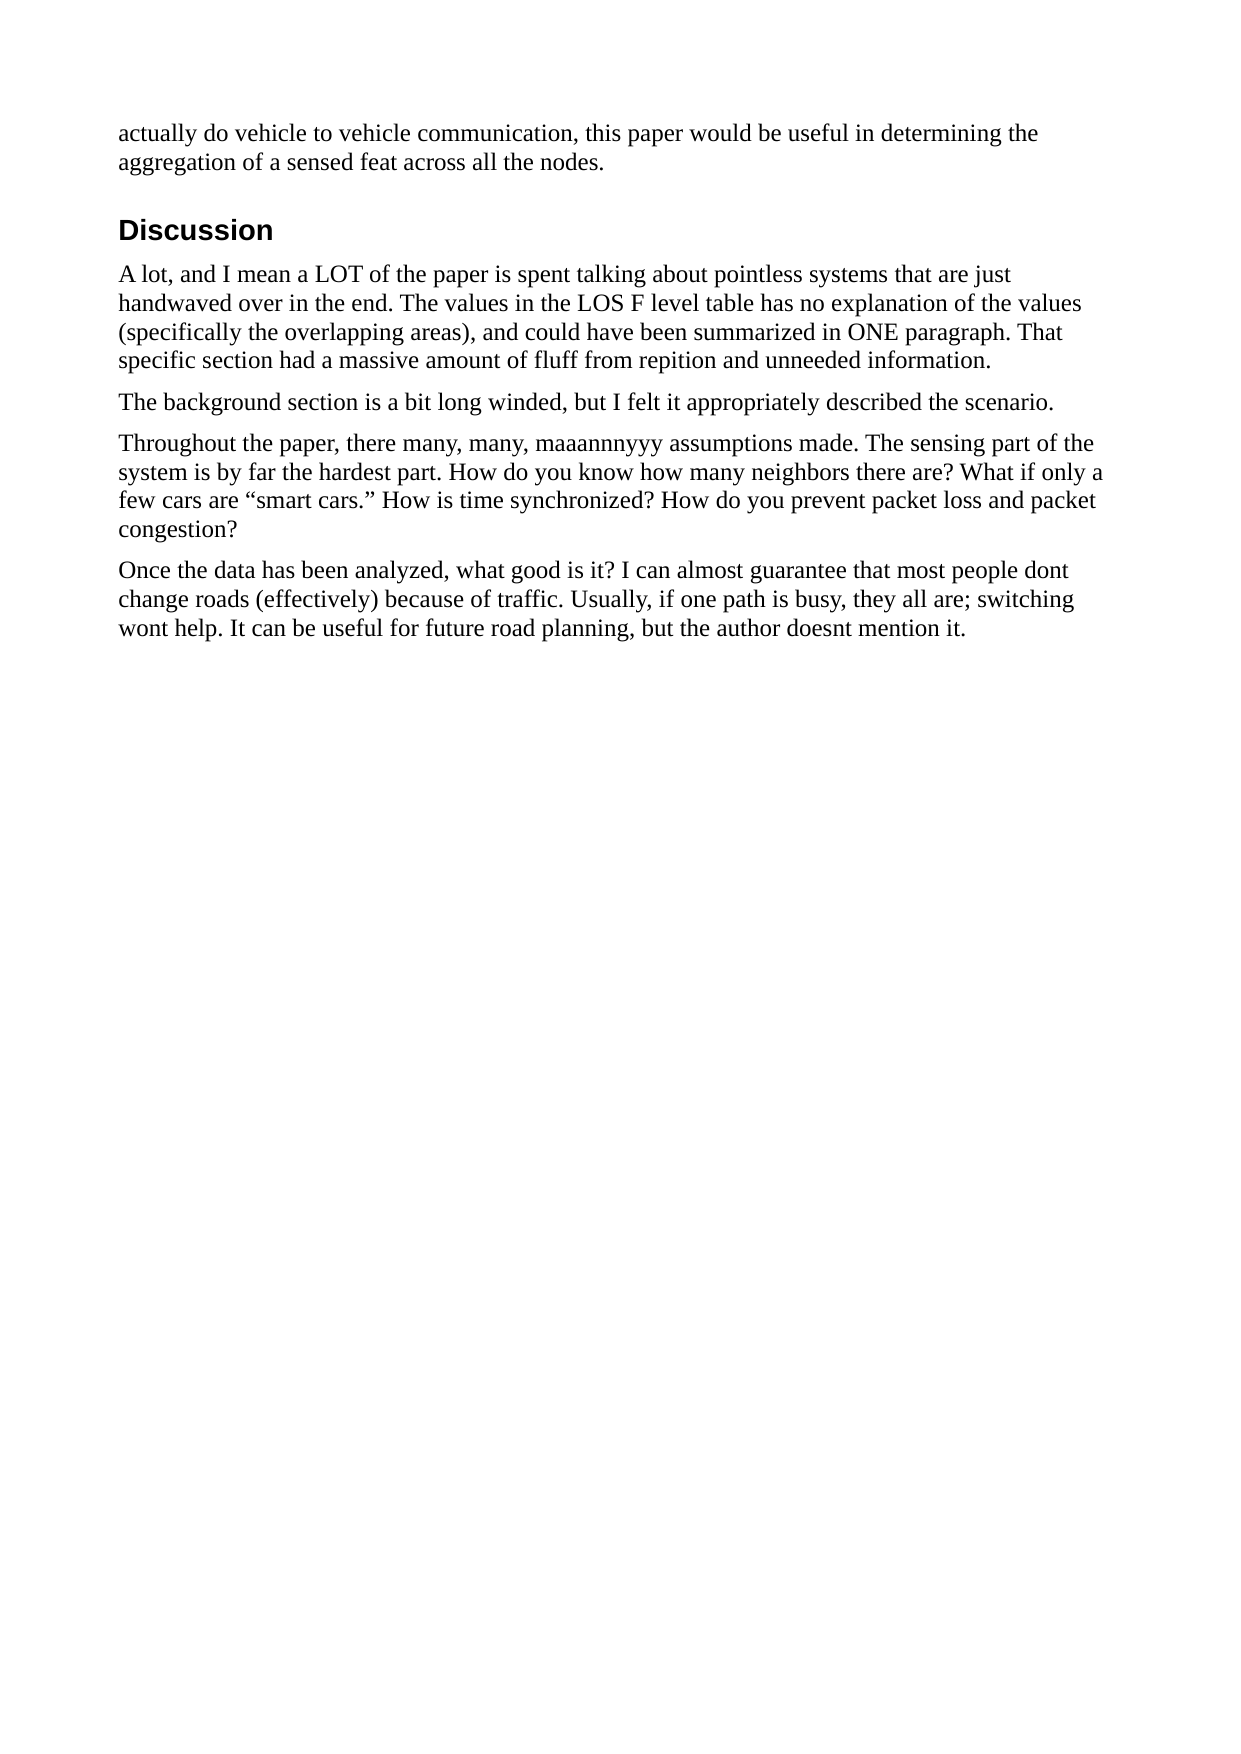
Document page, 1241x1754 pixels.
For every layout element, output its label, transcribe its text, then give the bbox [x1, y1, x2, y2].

text The background section is a bit long winded, but I felt it appropriately described the scenario. [118, 387, 1122, 415]
text actually do vehicle to vehicle communication, this paper would be useful in determining the aggregation of a sensed feat across all the nodes. [118, 118, 1122, 176]
text A lot, and I mean a LOT of the paper is spent talking about pointless systems that are just handwaved over in the end. The values in the LOS F level table has no explanation of the values (specifically the overlapping areas), and could have been summarized in ONE paragraph. That specific section had a massive amount of fluff from repition and unneeded information. [118, 259, 1122, 374]
text Once the data has been analyzed, what good is it? I can almost guarantee that most people dont change roads (effectively) because of traffic. Usually, if one path is busy, they all are; switching wont help. It can be useful for future road planning, but the author doesnt mention it. [118, 555, 1122, 642]
text Throughout the paper, there many, many, maaannnyyy assumptions made. The sensing part of the system is by far the hardest part. How do you know how many neighbors there are? What if only a few cars are “smart cars.” How is time synchronized? How do you prevent packet loss and packet congestion? [118, 428, 1122, 543]
subtitle Discussion [118, 213, 1122, 247]
